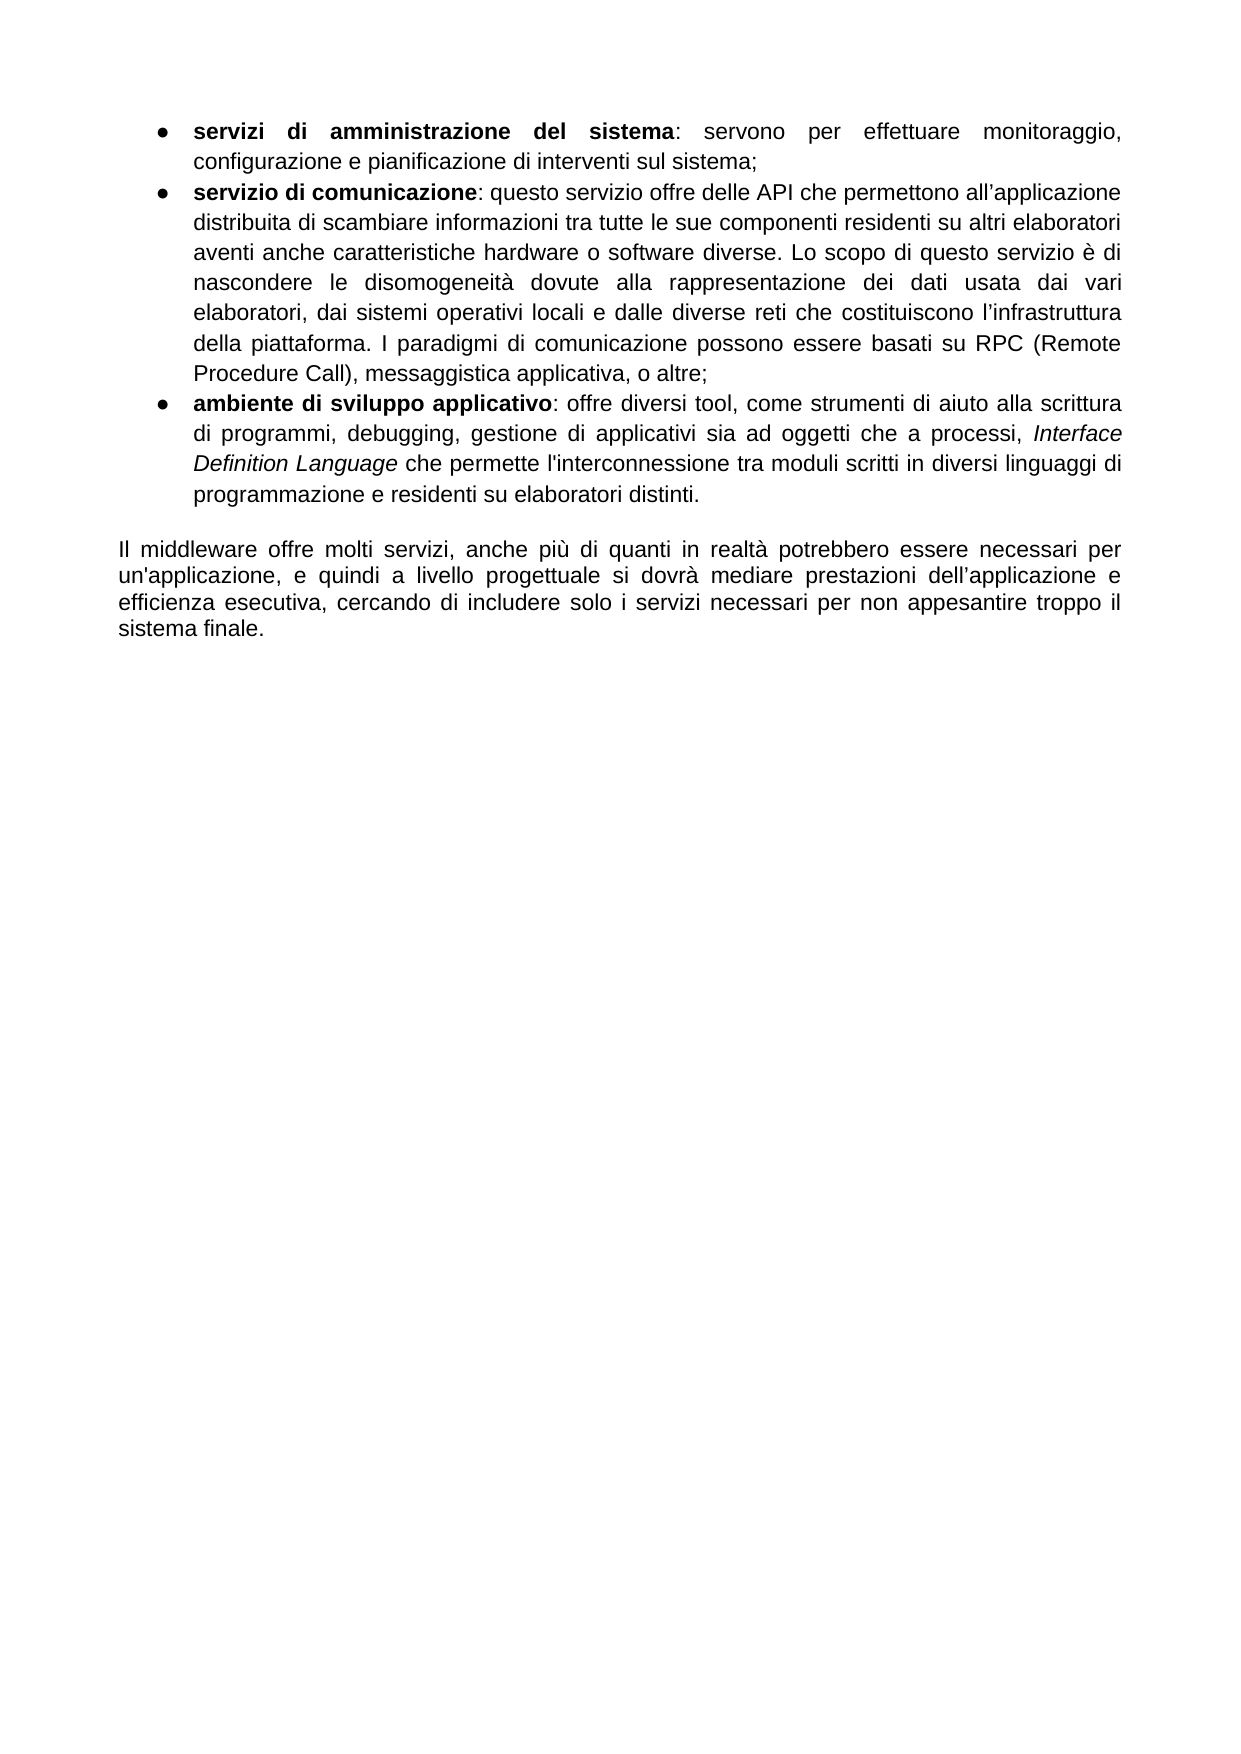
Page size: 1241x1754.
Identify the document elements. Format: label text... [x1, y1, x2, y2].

list servizio di comunicazione: questo servizio offre delle API che permettono all’applicazione distribuita di scambiare informazioni tra tutte le sue componenti residenti su altri elaboratori aventi anche caratteristiche hardware o software diverse. Lo scopo di questo servizio è di nascondere le disomogeneità dovute alla rappresentazione dei dati usata dai vari elaboratori, dai sistemi operativi locali e dalle diverse reti che costituiscono l’infrastruttura della piattaforma. I paradigmi di comunicazione possono essere basati su RPC (Remote Procedure Call), messaggistica applicativa, o altre; [156, 178, 1122, 386]
list servizi di amministrazione del sistema: servono per effettuare monitoraggio, configurazione e pianificazione di interventi sul sistema; [156, 118, 1122, 174]
list ambiente di sviluppo applicativo: offre diversi tool, come strumenti di aiuto alla scrittura di programmi, debugging, gestione di applicativi sia ad oggetti che a processi, Interface Definition Language che permette l'interconnessione tra moduli scritti in diversi linguaggi di programmazione e residenti su elaboratori distinti. [156, 390, 1122, 507]
text Il middleware offre molti servizi, anche più di quanti in realtà potrebbero essere necessari per un'applicazione, e quindi a livello progettuale si dovrà mediare prestazioni dell’applicazione e efficienza esecutiva, cercando di includere solo i servizi necessari per non appesantire troppo il sistema finale. [118, 536, 1122, 641]
